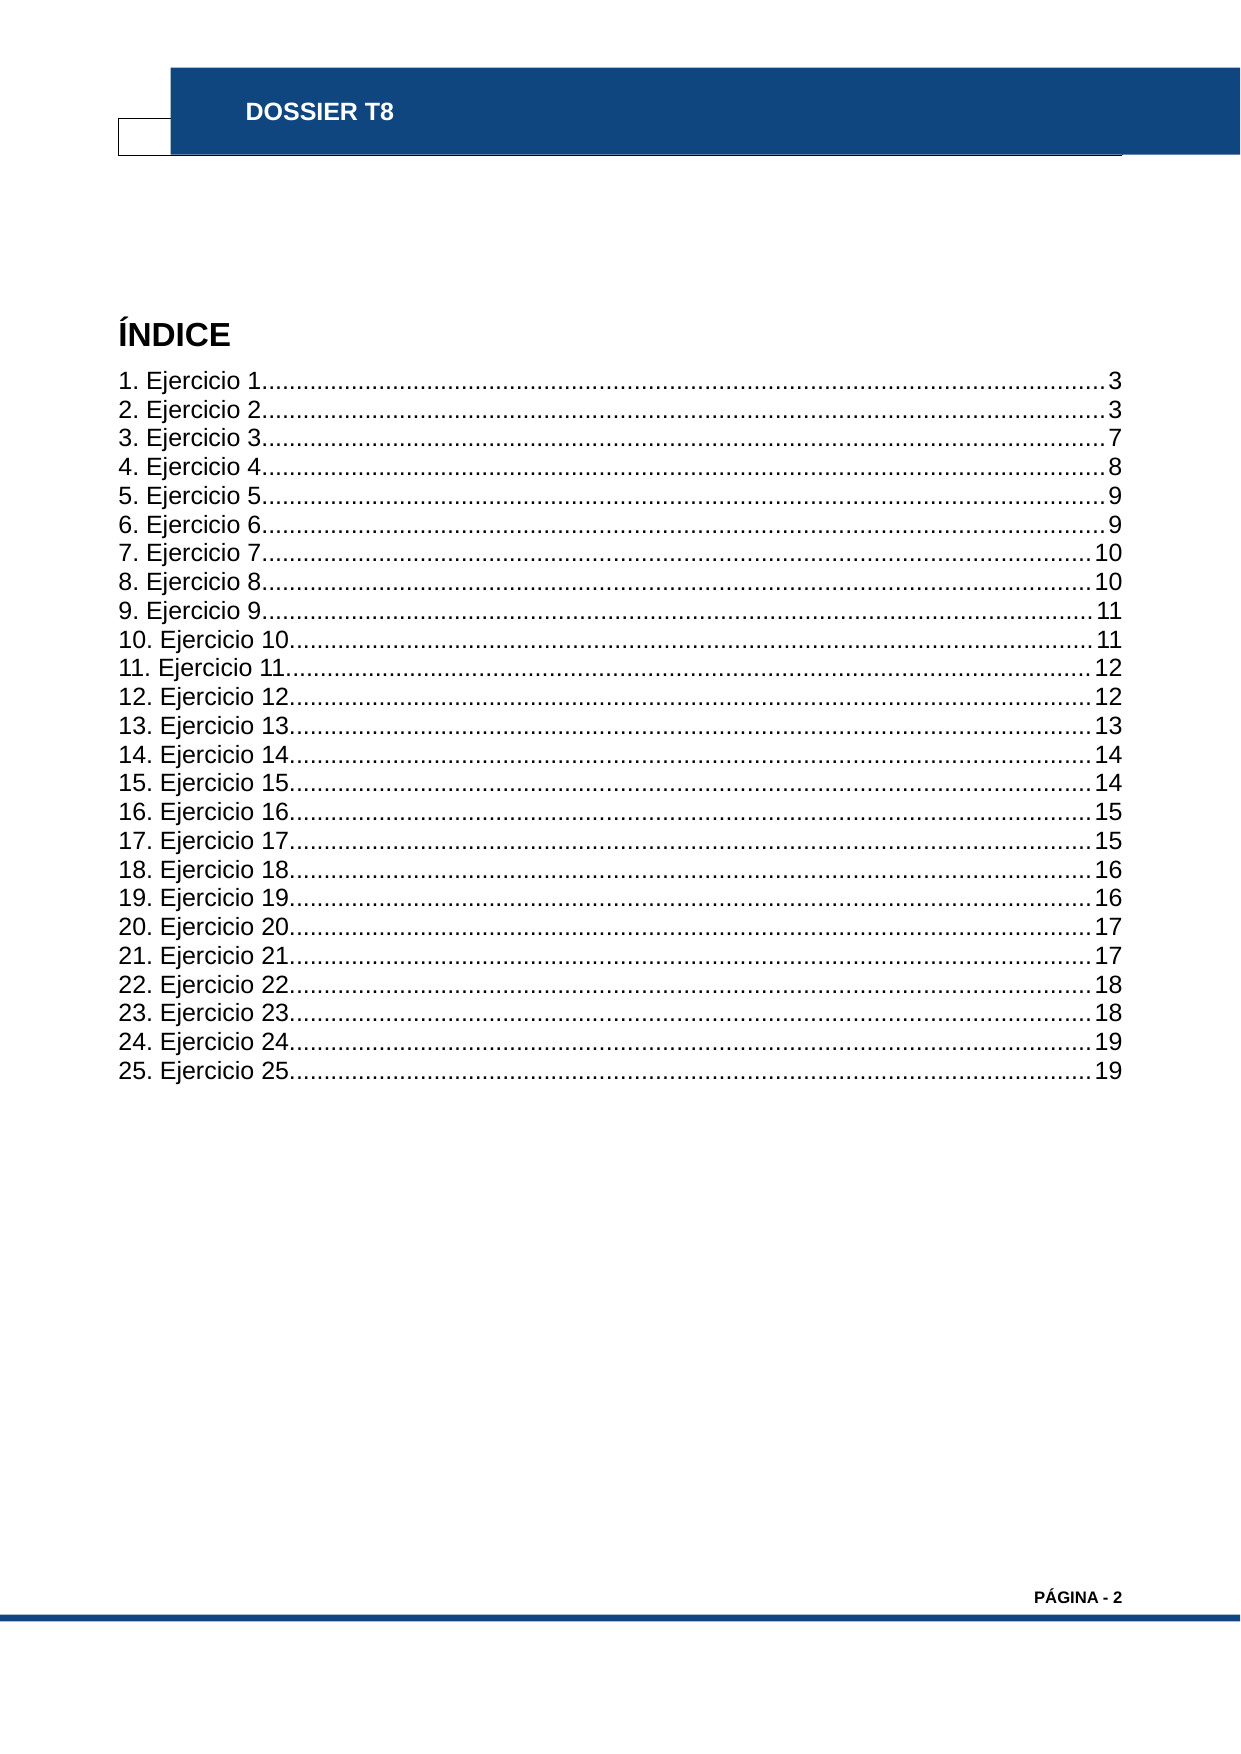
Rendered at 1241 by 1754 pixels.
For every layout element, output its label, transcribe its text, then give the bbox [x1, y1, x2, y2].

text 25. Ejercicio 25. 19 [118, 1056, 1122, 1085]
text 12. Ejercicio 12. 12 [118, 682, 1122, 711]
text 23. Ejercicio 23. 18 [118, 998, 1122, 1027]
text 1. Ejercicio 1. 3 [118, 366, 1122, 395]
text 24. Ejercicio 24. 19 [118, 1027, 1122, 1056]
text 19. Ejercicio 19. 16 [118, 883, 1122, 912]
text 14. Ejercicio 14. 14 [118, 740, 1122, 768]
text 18. Ejercicio 18. 16 [118, 855, 1122, 883]
text 5. Ejercicio 5. 9 [118, 481, 1122, 510]
text 17. Ejercicio 17. 15 [118, 826, 1122, 855]
text 13. Ejercicio 13. 13 [118, 711, 1122, 740]
text 16. Ejercicio 16. 15 [118, 797, 1122, 826]
text 6. Ejercicio 6. 9 [118, 510, 1122, 538]
text 11. Ejercicio 11. 12 [118, 653, 1122, 682]
text 7. Ejercicio 7. 10 [118, 538, 1122, 567]
text 9. Ejercicio 9. 11 [118, 596, 1122, 625]
text 8. Ejercicio 8. 10 [118, 567, 1122, 596]
text 3. Ejercicio 3. 7 [118, 423, 1122, 452]
text 20. Ejercicio 20. 17 [118, 912, 1122, 941]
text 4. Ejercicio 4. 8 [118, 452, 1122, 481]
text 10. Ejercicio 10. 11 [118, 625, 1122, 653]
text 22. Ejercicio 22. 18 [118, 970, 1122, 998]
text 2. Ejercicio 2. 3 [118, 395, 1122, 423]
text 21. Ejercicio 21. 17 [118, 941, 1122, 970]
subtitle ÍNDICE [118, 315, 1122, 353]
text 15. Ejercicio 15. 14 [118, 768, 1122, 797]
